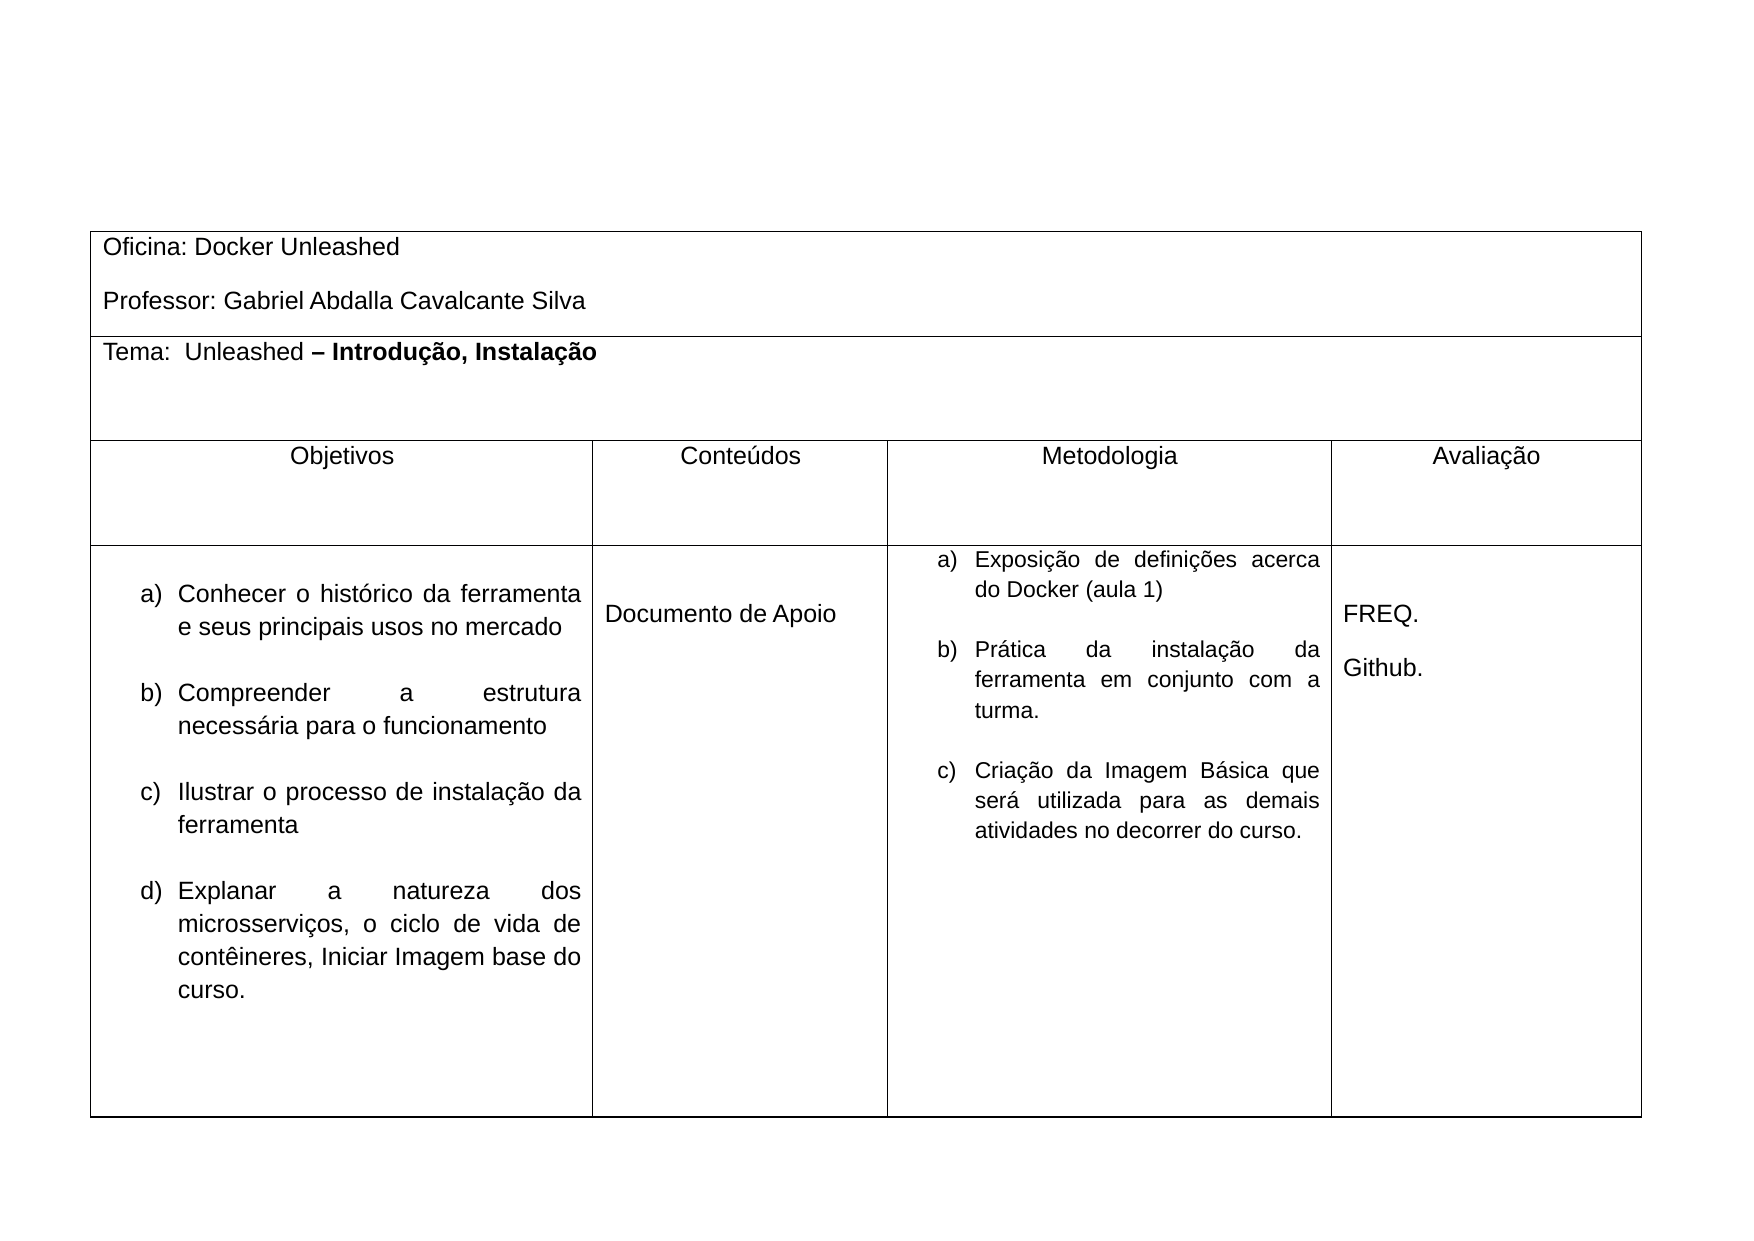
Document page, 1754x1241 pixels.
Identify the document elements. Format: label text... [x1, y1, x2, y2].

table_cell Tema: Unleashed – Introdução, Instalação [91, 337, 1641, 440]
table_header Oficina: Docker Unleashed Professor: Gabriel Abdalla Cavalcante Silva [91, 232, 1641, 336]
table_cell Objetivos [91, 441, 592, 544]
table_cell Conteúdos [593, 441, 887, 544]
table_cell Metodologia [888, 441, 1331, 544]
table_cell Exposição de definições acerca do Docker (aula 1) Prática da instalação da ferramenta em conjunto com a turma. Criação da Imagem Básica que será utilizada para as demais atividades no decorrer do curso. [888, 546, 1331, 1116]
table_cell Conhecer o histórico da ferramenta e seus principais usos no mercado Compreender a estrutura necessária para o funcionamento Ilustrar o processo de instalação da ferramenta Explanar a natureza dos microsserviços, o ciclo de vida de contêineres, Iniciar Imagem base do curso. [91, 546, 592, 1116]
table_cell Documento de Apoio [593, 546, 887, 1116]
table_cell Avaliação [1332, 441, 1641, 544]
table_cell FREQ. Github. [1332, 546, 1641, 1116]
